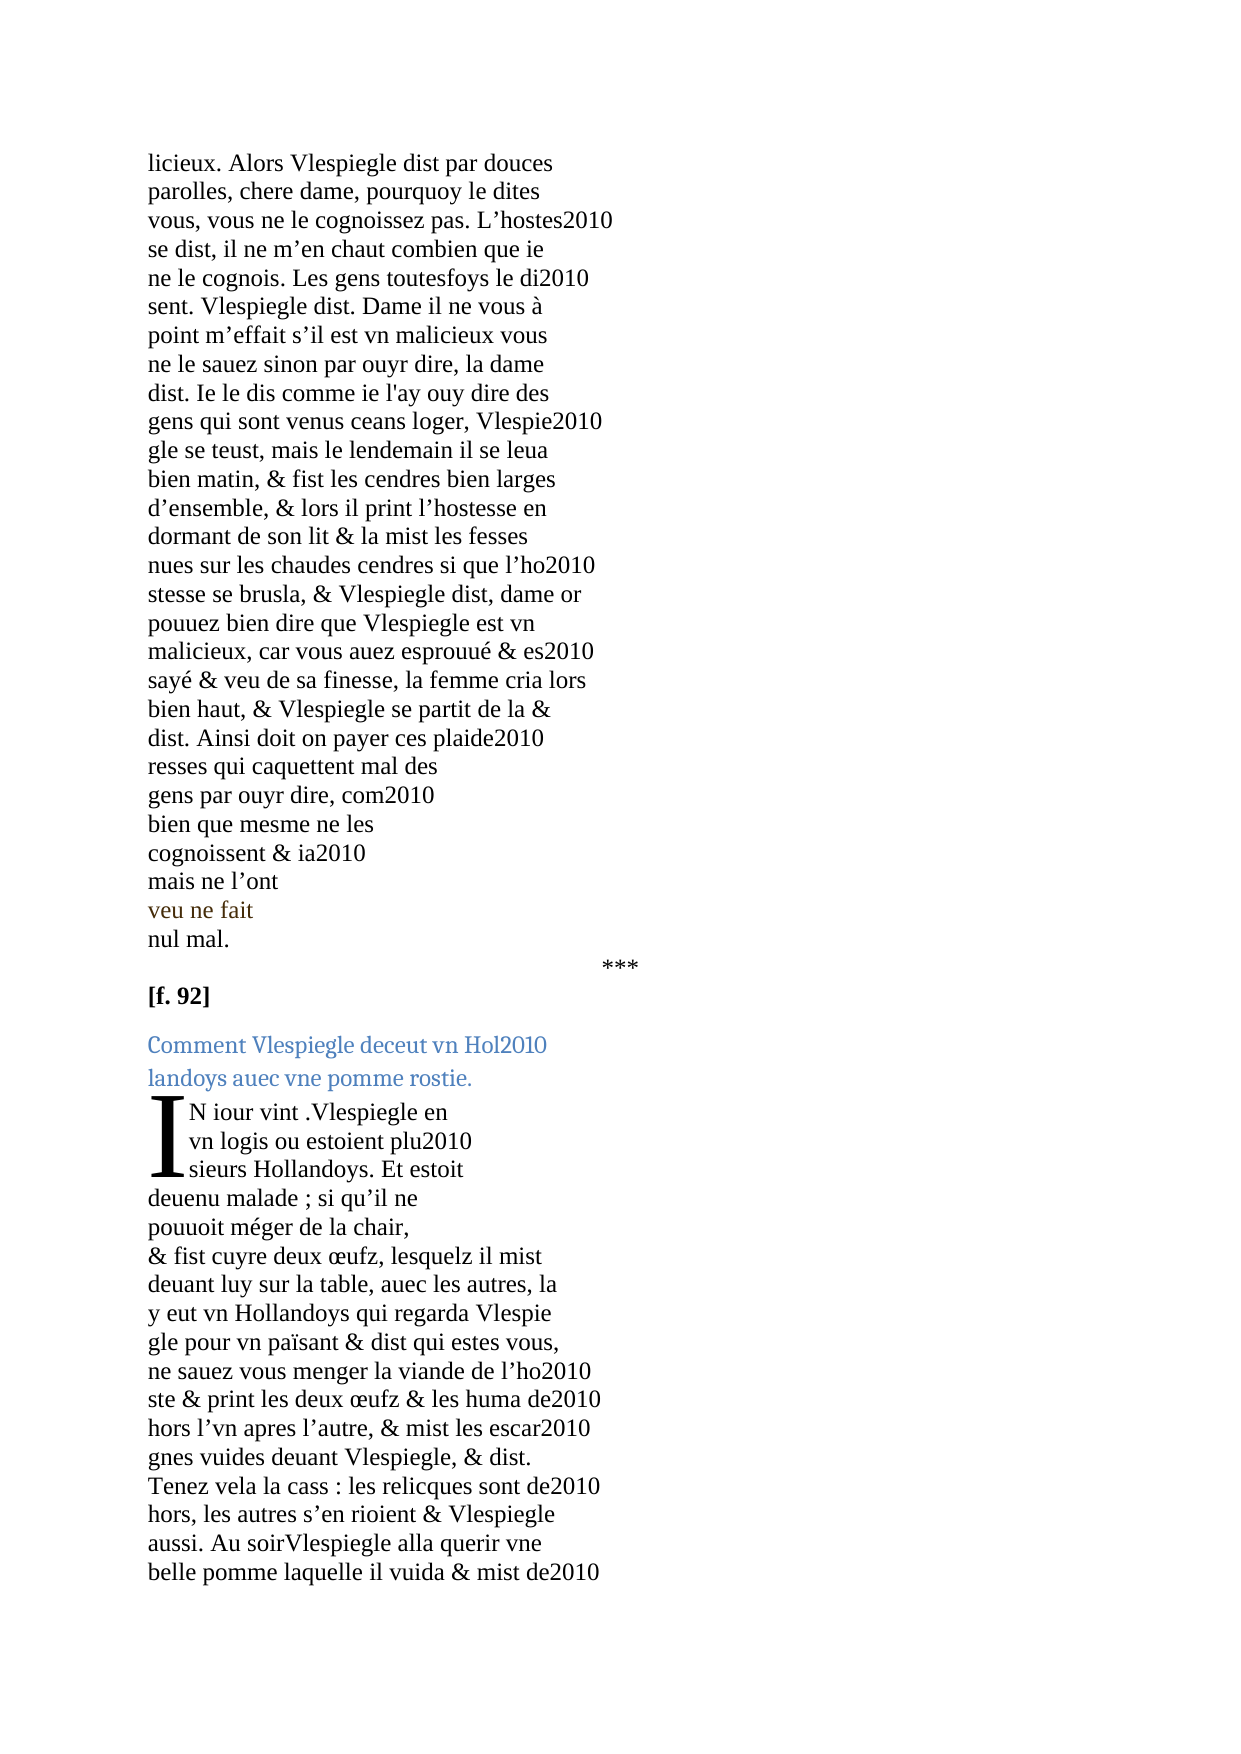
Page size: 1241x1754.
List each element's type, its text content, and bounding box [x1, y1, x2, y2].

subtitle Comment Vlespiegle deceut vn Hol2010 landoys auec vne pomme rostie. [148, 1031, 1093, 1093]
text licieux. Alors Vlespiegle dist par douces parolles, chere dame, pourquoy le dites vous, vous ne le cognoissez pas. L’hostes2010 se dist, il ne m’en chaut combien que ie ne le cognois. Les gens toutesfoys le di2010 sent. Vlespiegle dist. Dame il ne vous à point m’effait s’il est vn malicieux vous ne le sauez sinon par ouyr dire, la dame dist. Ie le dis comme ie l'ay ouy dire des gens qui sont venus ceans loger, Vlespie2010 gle se teust, mais le lendemain il se leua bien matin, & fist les cendres bien larges d’ensemble, & lors il print l’hostesse en dormant de son lit & la mist les fesses nues sur les chaudes cendres si que l’ho2010 stesse se brusla, & Vlespiegle dist, dame or pouuez bien dire que Vlespiegle est vn malicieux, car vous auez esprouué & es2010 sayé & veu de sa finesse, la femme cria lors bien haut, & Vlespiegle se partit de la & dist. Ainsi doit on payer ces plaide2010 resses qui caquettent mal des gens par ouyr dire, com2010 bien que mesme ne les cognoissent & ia2010 mais ne l’ont veu ne fait nul mal. [148, 148, 1093, 953]
text *** [148, 953, 1093, 981]
text IN iour vint .Vlespiegle en vn logis ou estoient plu2010 sieurs Hollandoys. Et estoit deuenu malade ; si qu’il ne pouuoit méger de la chair, & fist cuyre deux œufz, lesquelz il mist deuant luy sur la table, auec les autres, la y eut vn Hollandoys qui regarda Vlespie gle pour vn païsant & dist qui estes vous, ne sauez vous menger la viande de l’ho2010 ste & print les deux œufz & les huma de2010 hors l’vn apres l’autre, & mist les escar2010 gnes vuides deuant Vlespiegle, & dist. Tenez vela la cass : les relicques sont de2010 hors, les autres s’en rioient & Vlespiegle aussi. Au soirVlespiegle alla querir vne belle pomme laquelle il vuida & mist de2010 dens de saffone & fist la pomme rostir. Et alors il print la pomme & la tailla en pieces fur vn trenchoir, & y mist du gin2010 gembre dessus, & la mist ainsi sur la table & se retira de la table comme s’il vouloit aller querir autre chose. Quand il eut tourné le dos le Hollandoys print la pom me &la mengea bien hastiuement. Inçon2010 [f. 93] [148, 1097, 1093, 1586]
text [f. 92] [148, 981, 1093, 1010]
